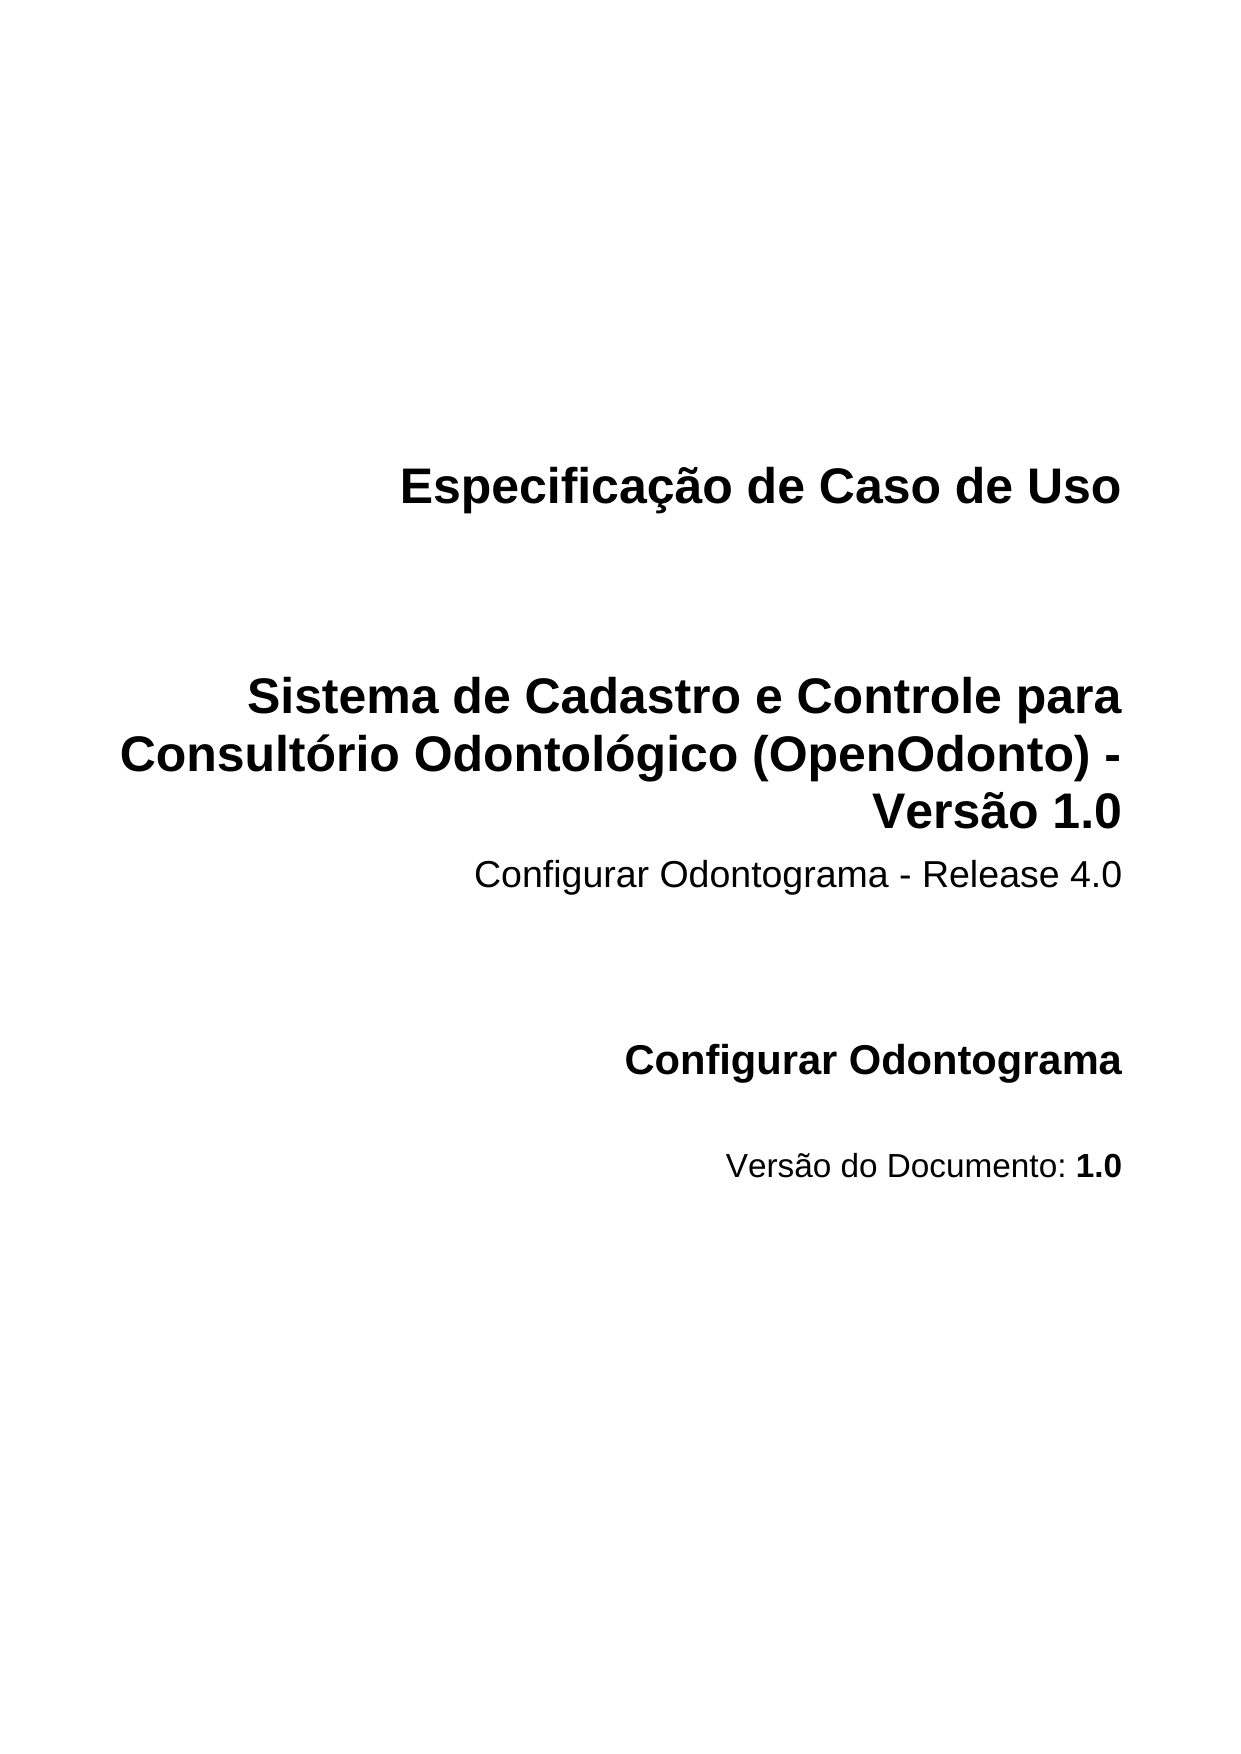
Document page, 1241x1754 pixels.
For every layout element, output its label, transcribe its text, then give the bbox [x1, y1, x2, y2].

title Configurar Odontograma [118, 1035, 1122, 1083]
title Sistema de Cadastro e Controle para Consultório Odontológico (OpenOdonto) - Versão 1.0 [118, 667, 1122, 839]
title Configurar Odontograma - Release 4.0 [118, 852, 1122, 895]
title Versão do Documento: 1.0 [118, 1146, 1122, 1185]
title Especificação de Caso de Uso [118, 457, 1122, 514]
